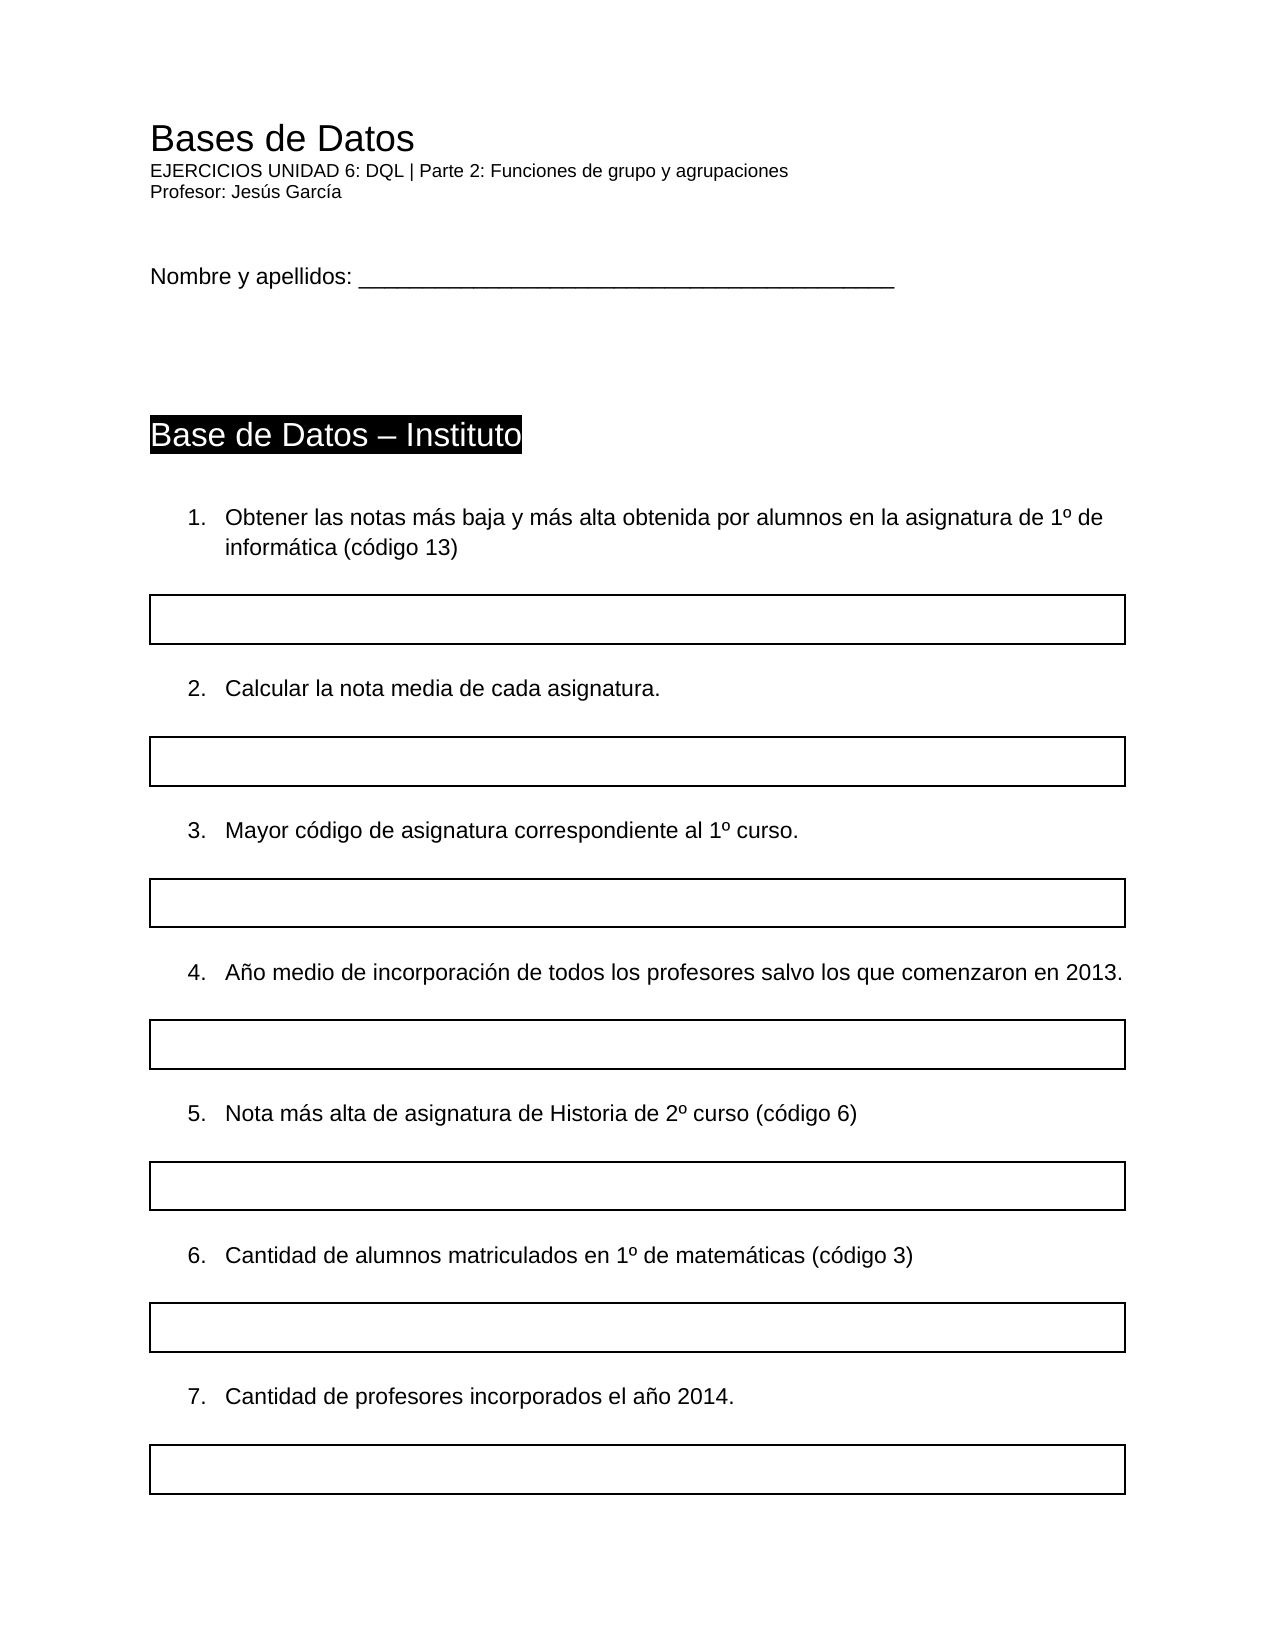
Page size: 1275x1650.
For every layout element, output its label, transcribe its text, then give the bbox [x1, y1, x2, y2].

list Cantidad de alumnos matriculados en 1º de matemáticas (código 3) [187, 1242, 1125, 1268]
list Año medio de incorporación de todos los profesores salvo los que comenzaron en 2013. [187, 958, 1125, 985]
list Nota más alta de asignatura de Historia de 2º curso (código 6) [187, 1100, 1125, 1126]
list Calcular la nota media de cada asignatura. [187, 675, 1125, 702]
table_header [151, 1163, 1124, 1209]
table_header [151, 1021, 1124, 1068]
table_header [151, 1446, 1124, 1492]
table_header [151, 880, 1124, 926]
text Base de Datos – Instituto [150, 415, 1125, 454]
list Obtener las notas más baja y más alta obtenida por alumnos en la asignatura de 1º de informática (código 13) [187, 504, 1125, 560]
table_header [151, 738, 1124, 785]
list Mayor código de asignatura correspondiente al 1º curso. [187, 817, 1125, 843]
list Cantidad de profesores incorporados el año 2014. [187, 1383, 1125, 1409]
table_header [151, 1304, 1124, 1351]
table_header [151, 596, 1124, 643]
